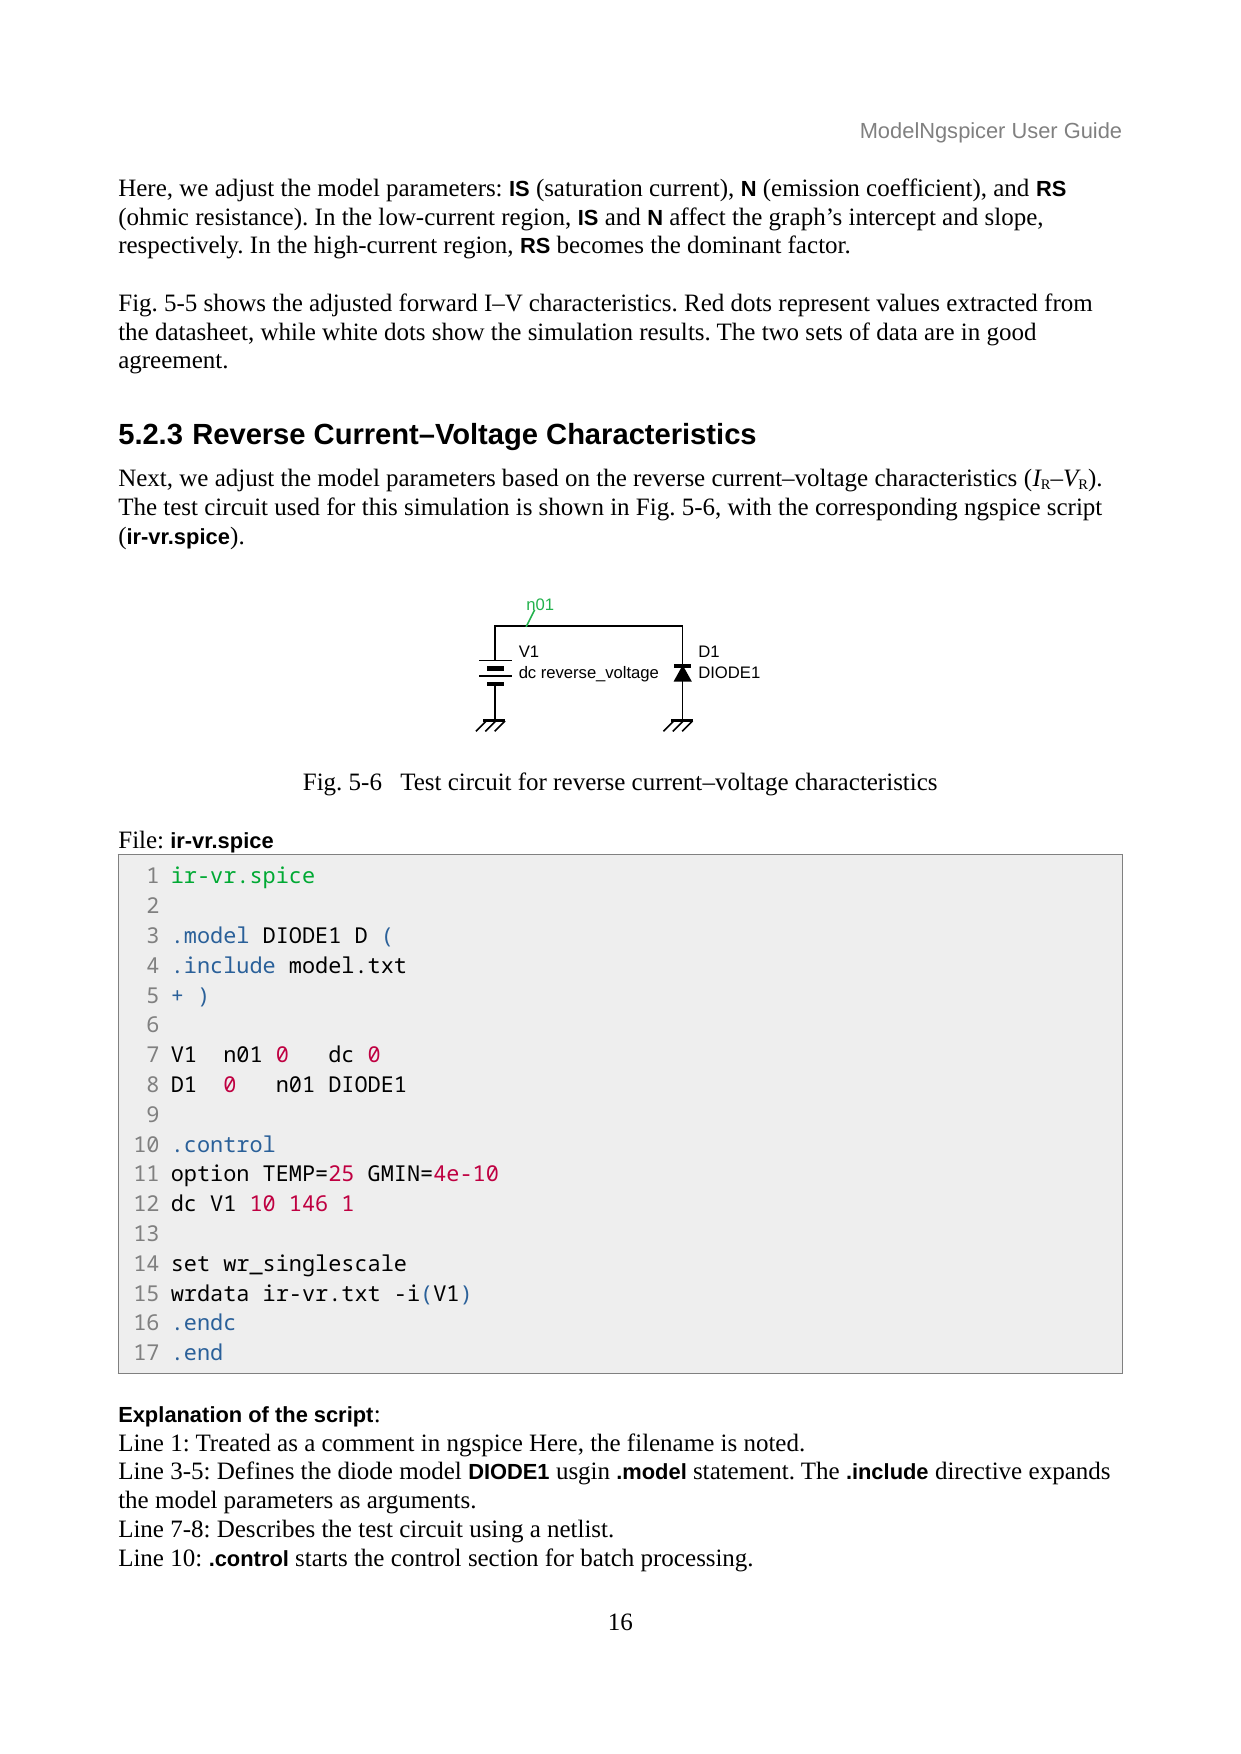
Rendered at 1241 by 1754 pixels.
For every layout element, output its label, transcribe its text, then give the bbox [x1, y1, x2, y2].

text Line 1: Treated as a comment in ngspice Here, the filename is noted. [118, 1428, 1122, 1456]
text Line 10: .control starts the control section for batch processing. [118, 1543, 1122, 1571]
subtitle Reverse Current–Voltage Characteristics [118, 417, 1122, 451]
table_header ir-vr.spice .model DIODE1 D ( .include model.txt + ) V1 n01 0 dc 0 D1 0 n01 DIODE1 .control option TEMP=25 GMIN=4e-10 dc V1 10 146 1 set wr_singlescale wrdata ir-vr.txt -i(V1) .endc .end [165, 855, 1122, 1373]
text Explanation of the script: [118, 1399, 1122, 1428]
table_header 1 2 3 4 5 6 7 8 9 10 11 12 13 14 15 16 17 [119, 855, 165, 1373]
text Here, we adjust the model parameters: IS (saturation current), N (emission coefficient), and RS (ohmic resistance). In the low-current region, IS and N affect the graph’s intercept and slope, respectively. In the high-current region, RS becomes the dominant factor. [118, 173, 1122, 259]
text File: ir-vr.spice [118, 825, 1122, 854]
text Line 7-8: Describes the test circuit using a netlist. [118, 1514, 1122, 1543]
text Next, we adjust the model parameters based on the reverse current–voltage characteristics (IR–VR). The test circuit used for this simulation is shown in Fig. 5-6, with the corresponding ngspice script (ir-vr.spice). [118, 463, 1122, 550]
text Fig. 5-6 Test circuit for reverse current–voltage characteristics [118, 578, 1122, 796]
text Line 3-5: Defines the diode model DIODE1 usgin .model statement. The .include directive expands the model parameters as arguments. [118, 1456, 1122, 1514]
text Fig. 5-5 shows the adjusted forward I–V characteristics. Red dots represent values extracted from the datasheet, while white dots show the simulation results. The two sets of data are in good agreement. [118, 288, 1122, 374]
